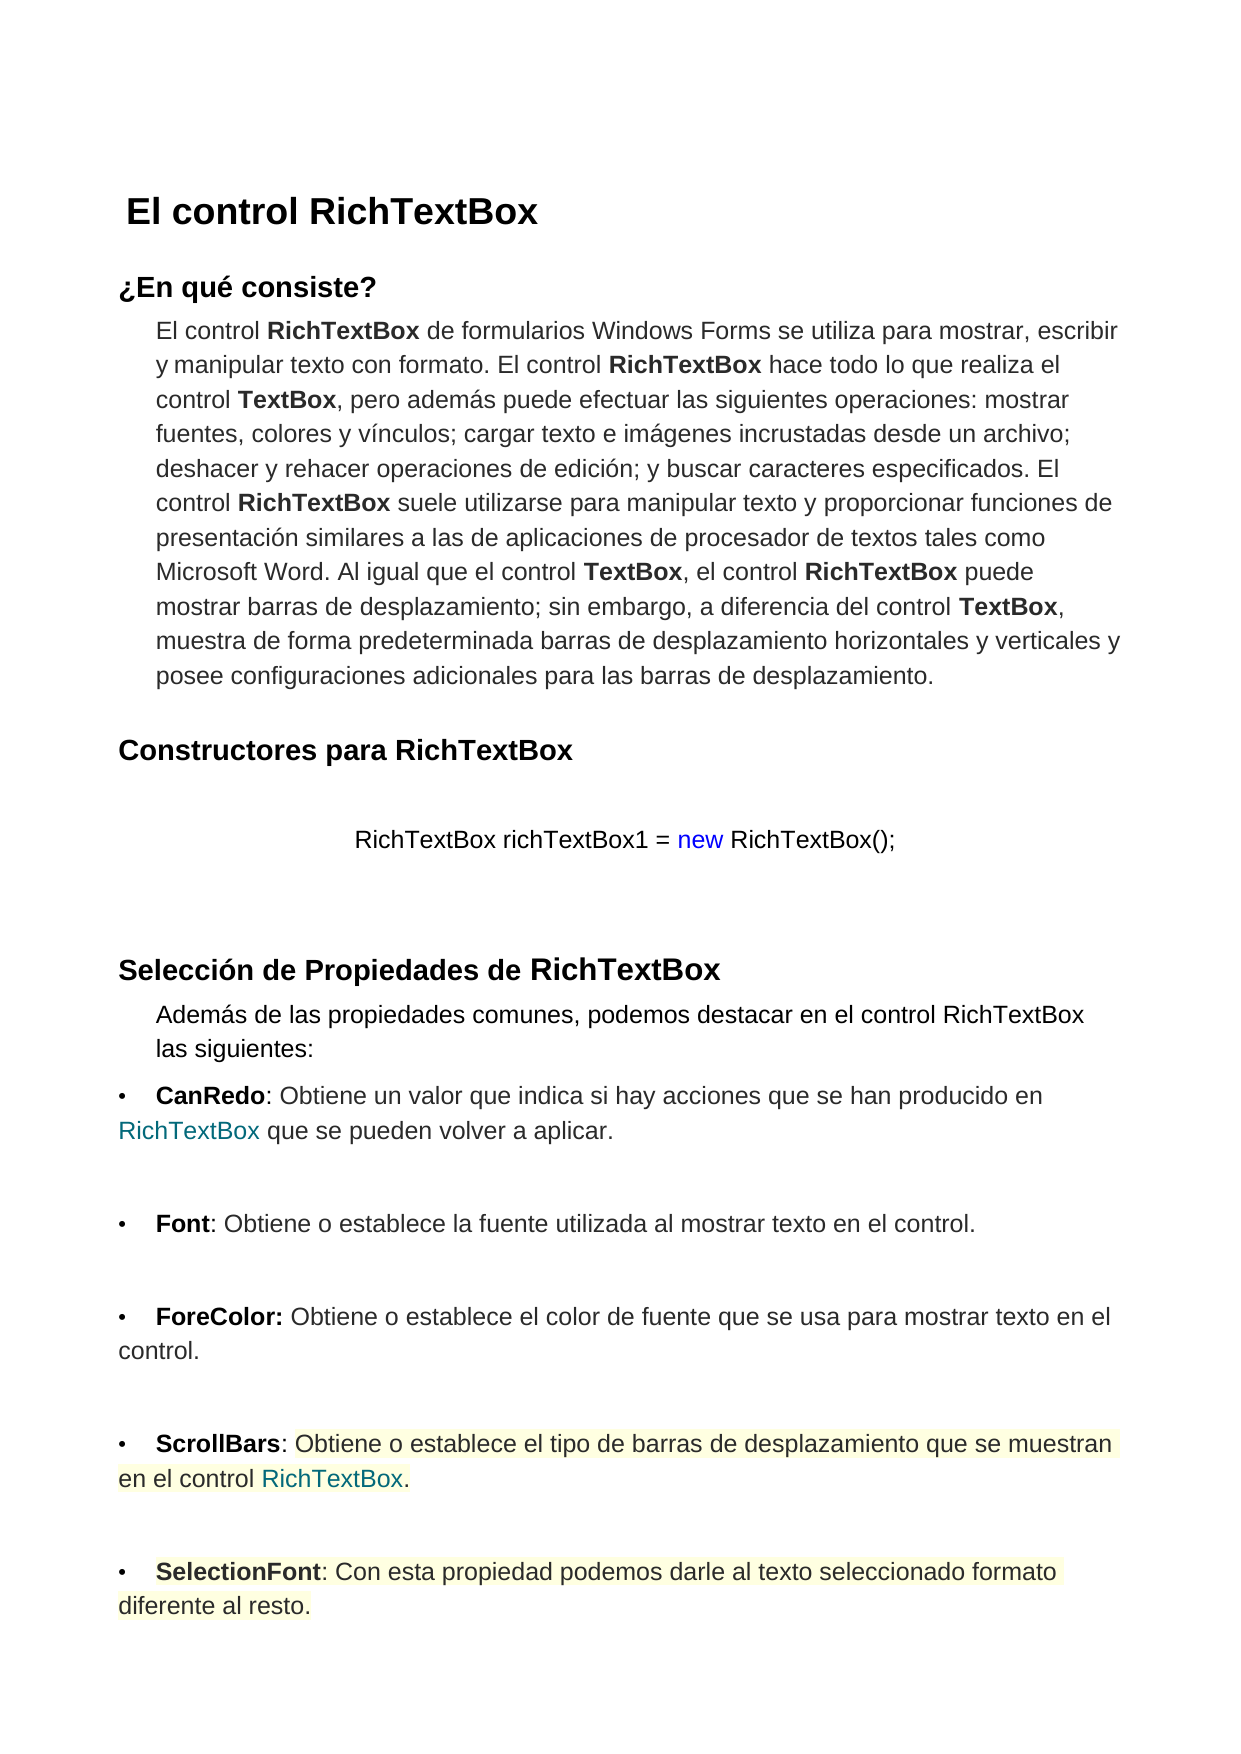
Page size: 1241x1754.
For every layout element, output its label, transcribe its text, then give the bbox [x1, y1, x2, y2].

text Constructores para RichTextBox [118, 733, 1122, 766]
text Además de las propiedades comunes, podemos destacar en el control RichTextBox las siguientes: [156, 1000, 1122, 1063]
list SelectionFont: Con esta propiedad podemos darle al texto seleccionado formato diferente al resto. [81, 1557, 1122, 1620]
text RichTextBox richTextBox1 = new RichTextBox(); [118, 825, 1122, 853]
list ForeColor: Obtiene o establece el color de fuente que se usa para mostrar texto en el control. [81, 1302, 1122, 1365]
text El control RichTextBox de formularios Windows Forms se utiliza para mostrar, escribir y manipular texto con formato. El control RichTextBox hace todo lo que realiza el control TextBox, pero además puede efectuar las siguientes operaciones: mostrar fuentes, colores y vínculos; cargar texto e imágenes incrustadas desde un archivo; deshacer y rehacer operaciones de edición; y buscar caracteres especificados. El control RichTextBox suele utilizarse para manipular texto y proporcionar funciones de presentación similares a las de aplicaciones de procesador de textos tales como Microsoft Word. Al igual que el control TextBox, el control RichTextBox puede mostrar barras de desplazamiento; sin embargo, a diferencia del control TextBox, muestra de forma predeterminada barras de desplazamiento horizontales y verticales y posee configuraciones adicionales para las barras de desplazamiento. [156, 316, 1122, 689]
list Font: Obtiene o establece la fuente utilizada al mostrar texto en el control. [81, 1209, 1122, 1237]
list ScrollBars: Obtiene o establece el tipo de barras de desplazamiento que se muestran en el control RichTextBox. [81, 1429, 1122, 1492]
list CanRedo: Obtiene un valor que indica si hay acciones que se han producido en RichTextBox que se pueden volver a aplicar. [81, 1081, 1122, 1144]
text ¿En qué consiste? [118, 270, 1122, 303]
text Selección de Propiedades de RichTextBox [118, 951, 1122, 987]
text El control RichTextBox [126, 189, 1122, 232]
